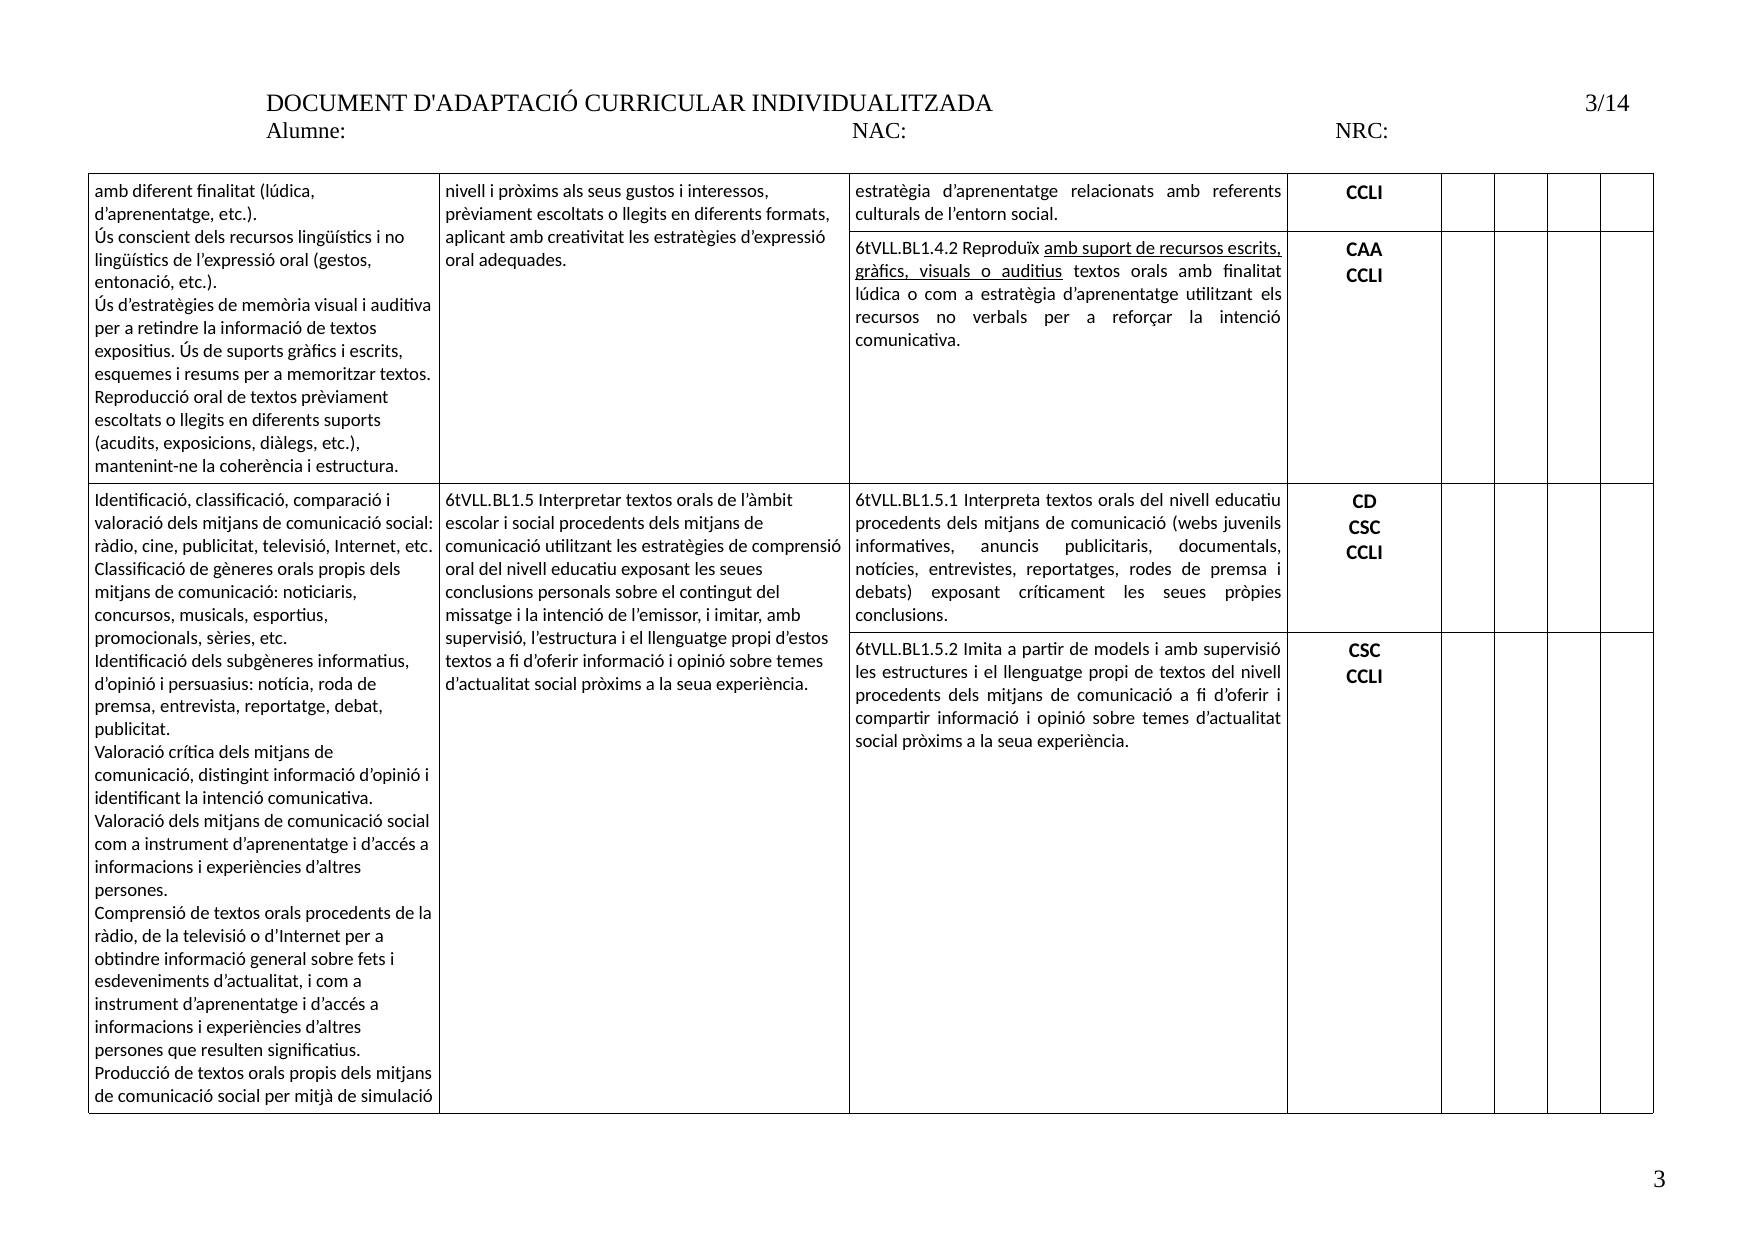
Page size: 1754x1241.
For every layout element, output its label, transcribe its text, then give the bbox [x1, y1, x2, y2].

table_cell [1548, 174, 1600, 231]
table_cell [1601, 633, 1653, 1113]
table_cell [1442, 174, 1494, 231]
table_cell Identificació, classificació, comparació i valoració dels mitjans de comunicació social: ràdio, cine, publicitat, televisió, Internet, etc. Classificació de gèneres orals propis dels mitjans de comunicació: noticiaris, concursos, musicals, esportius, promocionals, sèries, etc. Identificació dels subgèneres informatius, d’opinió i persuasius: notícia, roda de premsa, entrevista, reportatge, debat, publicitat. Valoració crítica dels mitjans de comunicació, distingint informació d’opinió i identificant la intenció comunicativa. Valoració dels mitjans de comunicació social com a instrument d’aprenentatge i d’accés a informacions i experiències d’altres persones. Comprensió de textos orals procedents de la ràdio, de la televisió o d’Internet per a obtindre informació general sobre fets i esdeveniments d’actualitat, i com a instrument d’aprenentatge i d’accés a informacions i experiències d’altres persones que resulten significatius. Producció de textos orals propis dels mitjans de comunicació social per mitjà de simulació [89, 484, 439, 1113]
table_cell 6tVLL.BL1.4.2 Reproduïx amb suport de recursos escrits, gràfics, visuals o auditius textos orals amb finalitat lúdica o com a estratègia d’aprenentatge utilitzant els recursos no verbals per a reforçar la intenció comunicativa. [850, 232, 1287, 483]
table_cell CAA CCLI [1288, 232, 1441, 483]
table_cell [1495, 232, 1547, 483]
table_cell [1601, 484, 1653, 632]
table_cell 6tVLL.BL1.5.2 Imita a partir de models i amb supervisió les estructures i el llenguatge propi de textos del nivell procedents dels mitjans de comunicació a fi d’oferir i compartir informació i opinió sobre temes d’actualitat social pròxims a la seua experiència. [850, 633, 1287, 1113]
table_cell [1442, 232, 1494, 483]
table_cell CCLI [1288, 174, 1441, 231]
table_cell CD CSC CCLI [1288, 484, 1441, 632]
table_cell CSC CCLI [1288, 633, 1441, 1113]
table_cell amb diferent finalitat (lúdica, d’aprenentatge, etc.). Ús conscient dels recursos lingüístics i no lingüístics de l’expressió oral (gestos, entonació, etc.). Ús d’estratègies de memòria visual i auditiva per a retindre la informació de textos expositius. Ús de suports gràfics i escrits, esquemes i resums per a memoritzar textos. Reproducció oral de textos prèviament escoltats o llegits en diferents suports (acudits, exposicions, diàlegs, etc.), mantenint-ne la coherència i estructura. [89, 174, 439, 483]
table_cell [1548, 633, 1600, 1113]
table_cell [1442, 484, 1494, 632]
table_cell [1548, 484, 1600, 632]
table_cell estratègia d’aprenentatge relacionats amb referents culturals de l’entorn social. [850, 174, 1287, 231]
table_cell 6tVLL.BL1.5 Interpretar textos orals de l’àmbit escolar i social procedents dels mitjans de comunicació utilitzant les estratègies de comprensió oral del nivell educatiu exposant les seues conclusions personals sobre el contingut del missatge i la intenció de l’emissor, i imitar, amb supervisió, l’estructura i el llenguatge propi d’estos textos a fi d’oferir informació i opinió sobre temes d’actualitat social pròxims a la seua experiència. [440, 484, 849, 1113]
table_cell [1495, 174, 1547, 231]
table_cell [1442, 633, 1494, 1113]
table_cell [1495, 484, 1547, 632]
table_cell [1601, 232, 1653, 483]
table_cell [1548, 232, 1600, 483]
table_cell 6tVLL.BL1.5.1 Interpreta textos orals del nivell educatiu procedents dels mitjans de comunicació (webs juvenils informatives, anuncis publicitaris, documentals, notícies, entrevistes, reportatges, rodes de premsa i debats) exposant críticament les seues pròpies conclusions. [850, 484, 1287, 632]
table_cell [1601, 174, 1653, 231]
table_cell nivell i pròxims als seus gustos i interessos, prèviament escoltats o llegits en diferents formats, aplicant amb creativitat les estratègies d’expressió oral adequades. [440, 174, 849, 483]
table_cell [1495, 633, 1547, 1113]
